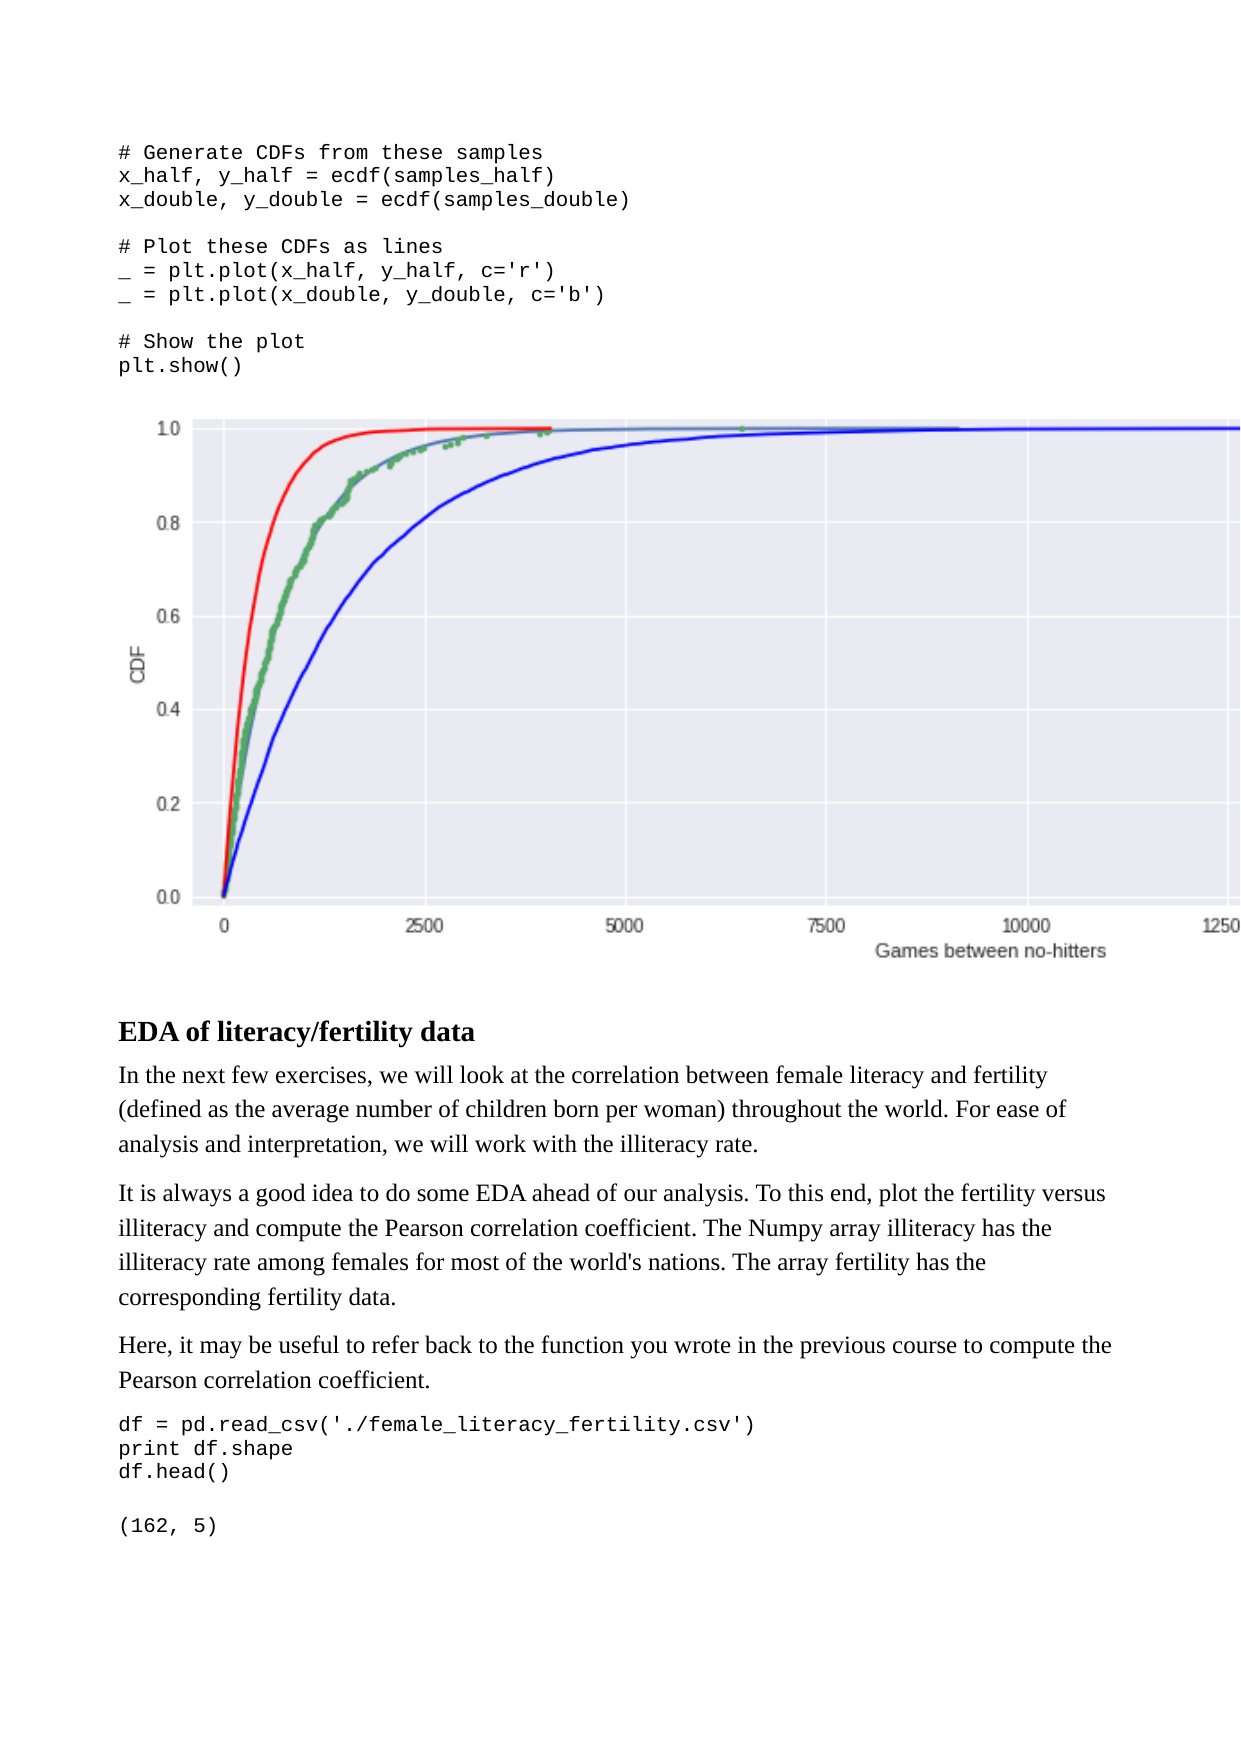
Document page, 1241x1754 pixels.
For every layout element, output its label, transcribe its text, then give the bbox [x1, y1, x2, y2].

text # Show the plot [118, 331, 1122, 354]
text plt.show() [118, 354, 1122, 378]
text # Plot these CDFs as lines [118, 236, 1122, 260]
text (162, 5) [118, 1514, 1122, 1538]
text x_double, y_double = ecdf(samples_double) [118, 189, 1122, 213]
text _ = plt.plot(x_half, y_half, c='r') [118, 260, 1122, 284]
text print df.shape [118, 1438, 1122, 1461]
text df.head() [118, 1461, 1122, 1485]
text Here, it may be useful to refer back to the function you wrote in the previous course to compute the Pearson correlation coefficient. [118, 1331, 1122, 1394]
subtitle EDA of literacy/fertility data [118, 1014, 1122, 1048]
text # Generate CDFs from these samples [118, 142, 1122, 165]
picture [118, 407, 1241, 974]
text _ = plt.plot(x_double, y_double, c='b') [118, 284, 1122, 307]
text It is always a good idea to do some EDA ahead of our analysis. To this end, plot the fertility versus illiteracy and compute the Pearson correlation coefficient. The Numpy array illiteracy has the illiteracy rate among females for most of the world's nations. The array fertility has the corresponding fertility data. [118, 1178, 1122, 1310]
text df = pd.read_csv('./female_literacy_fertility.csv') [118, 1414, 1122, 1438]
text In the next few exercises, we will look at the correlation between female literacy and fertility (defined as the average number of children born per woman) throughout the world. For ease of analysis and interpretation, we will work with the illiteracy rate. [118, 1060, 1122, 1158]
text x_half, y_half = ecdf(samples_half) [118, 165, 1122, 189]
